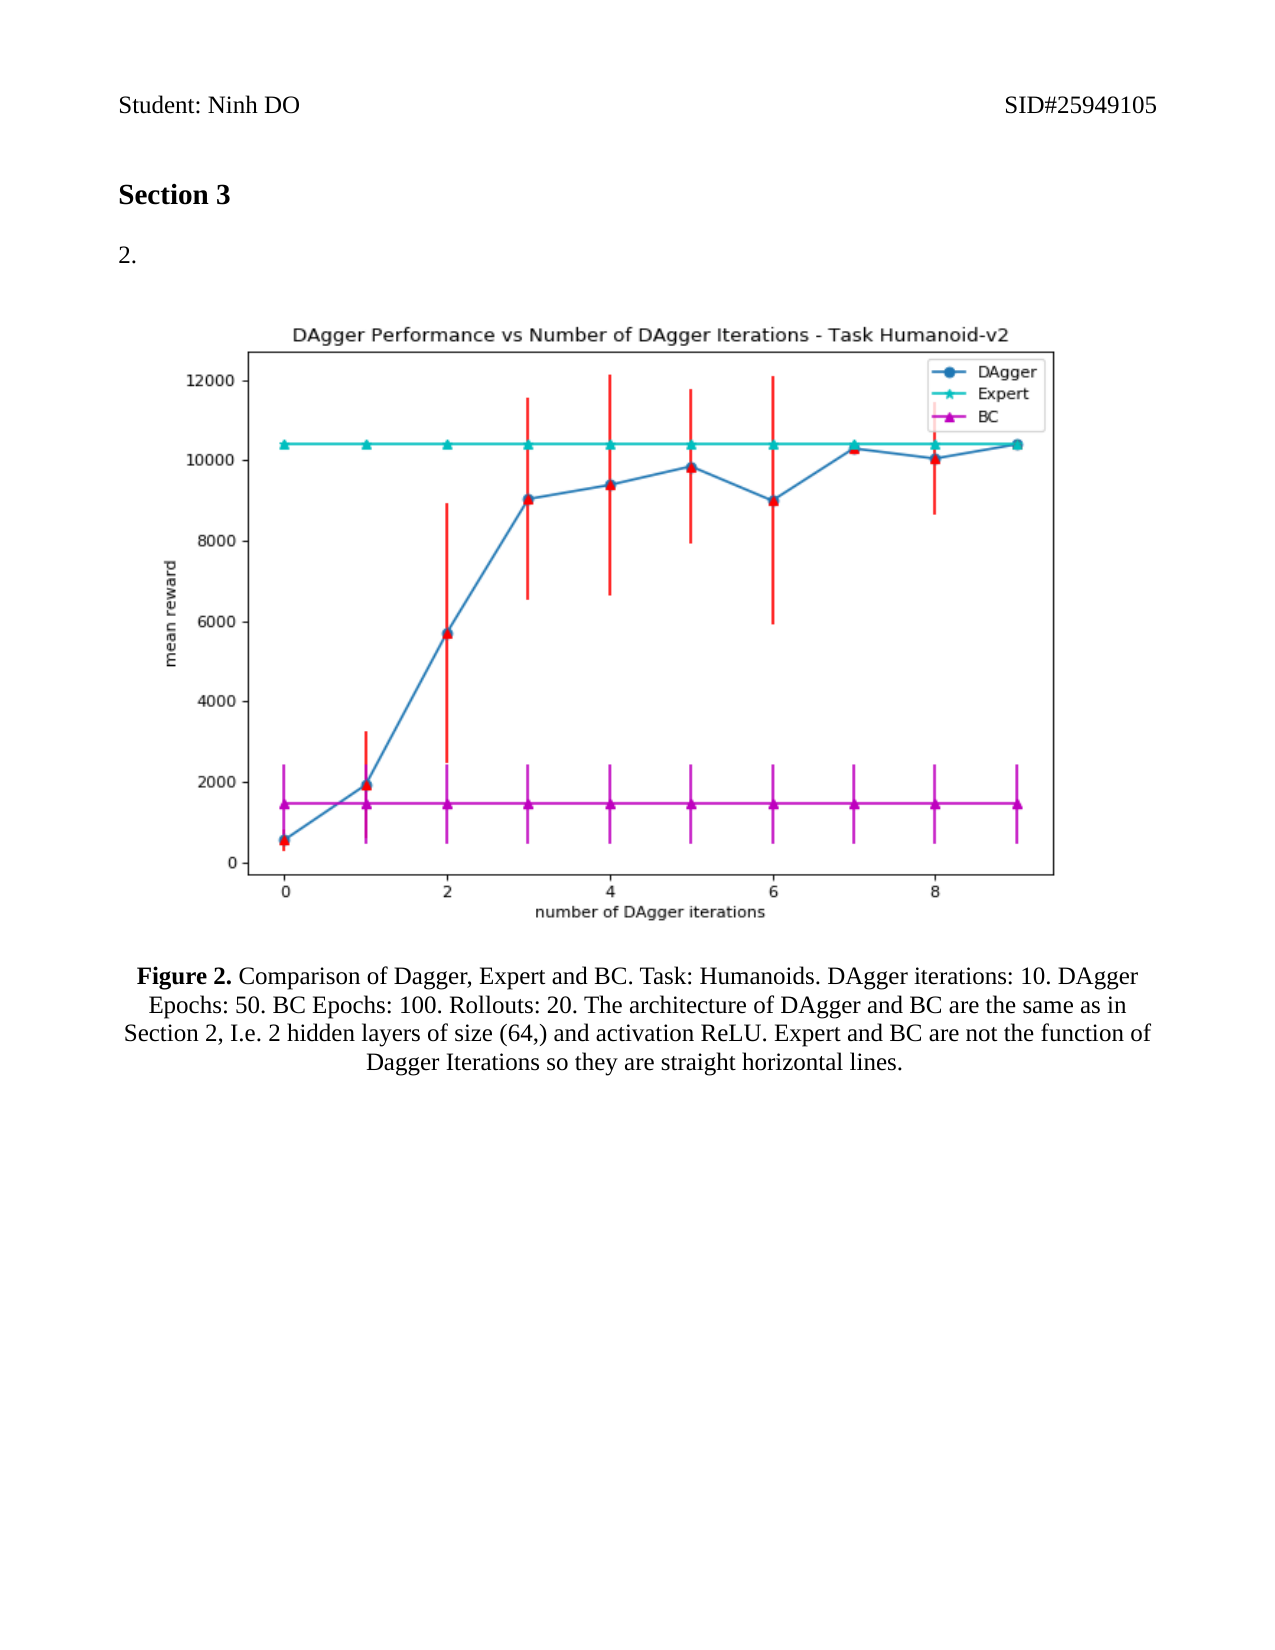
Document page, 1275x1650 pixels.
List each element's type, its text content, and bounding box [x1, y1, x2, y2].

text Figure 2. Comparison of Dagger, Expert and BC. Task: Humanoids. DAgger iterations: 10. DAgger Epochs: 50. BC Epochs: 100. Rollouts: 20. The architecture of DAgger and BC are the same as in Section 2, I.e. 2 hidden layers of size (64,) and activation ReLU. Expert and BC are not the function of Dagger Iterations so they are straight horizontal lines. [118, 961, 1157, 1076]
text 2. [118, 240, 1157, 268]
picture [118, 268, 1157, 961]
text Section 3 [118, 177, 1157, 211]
